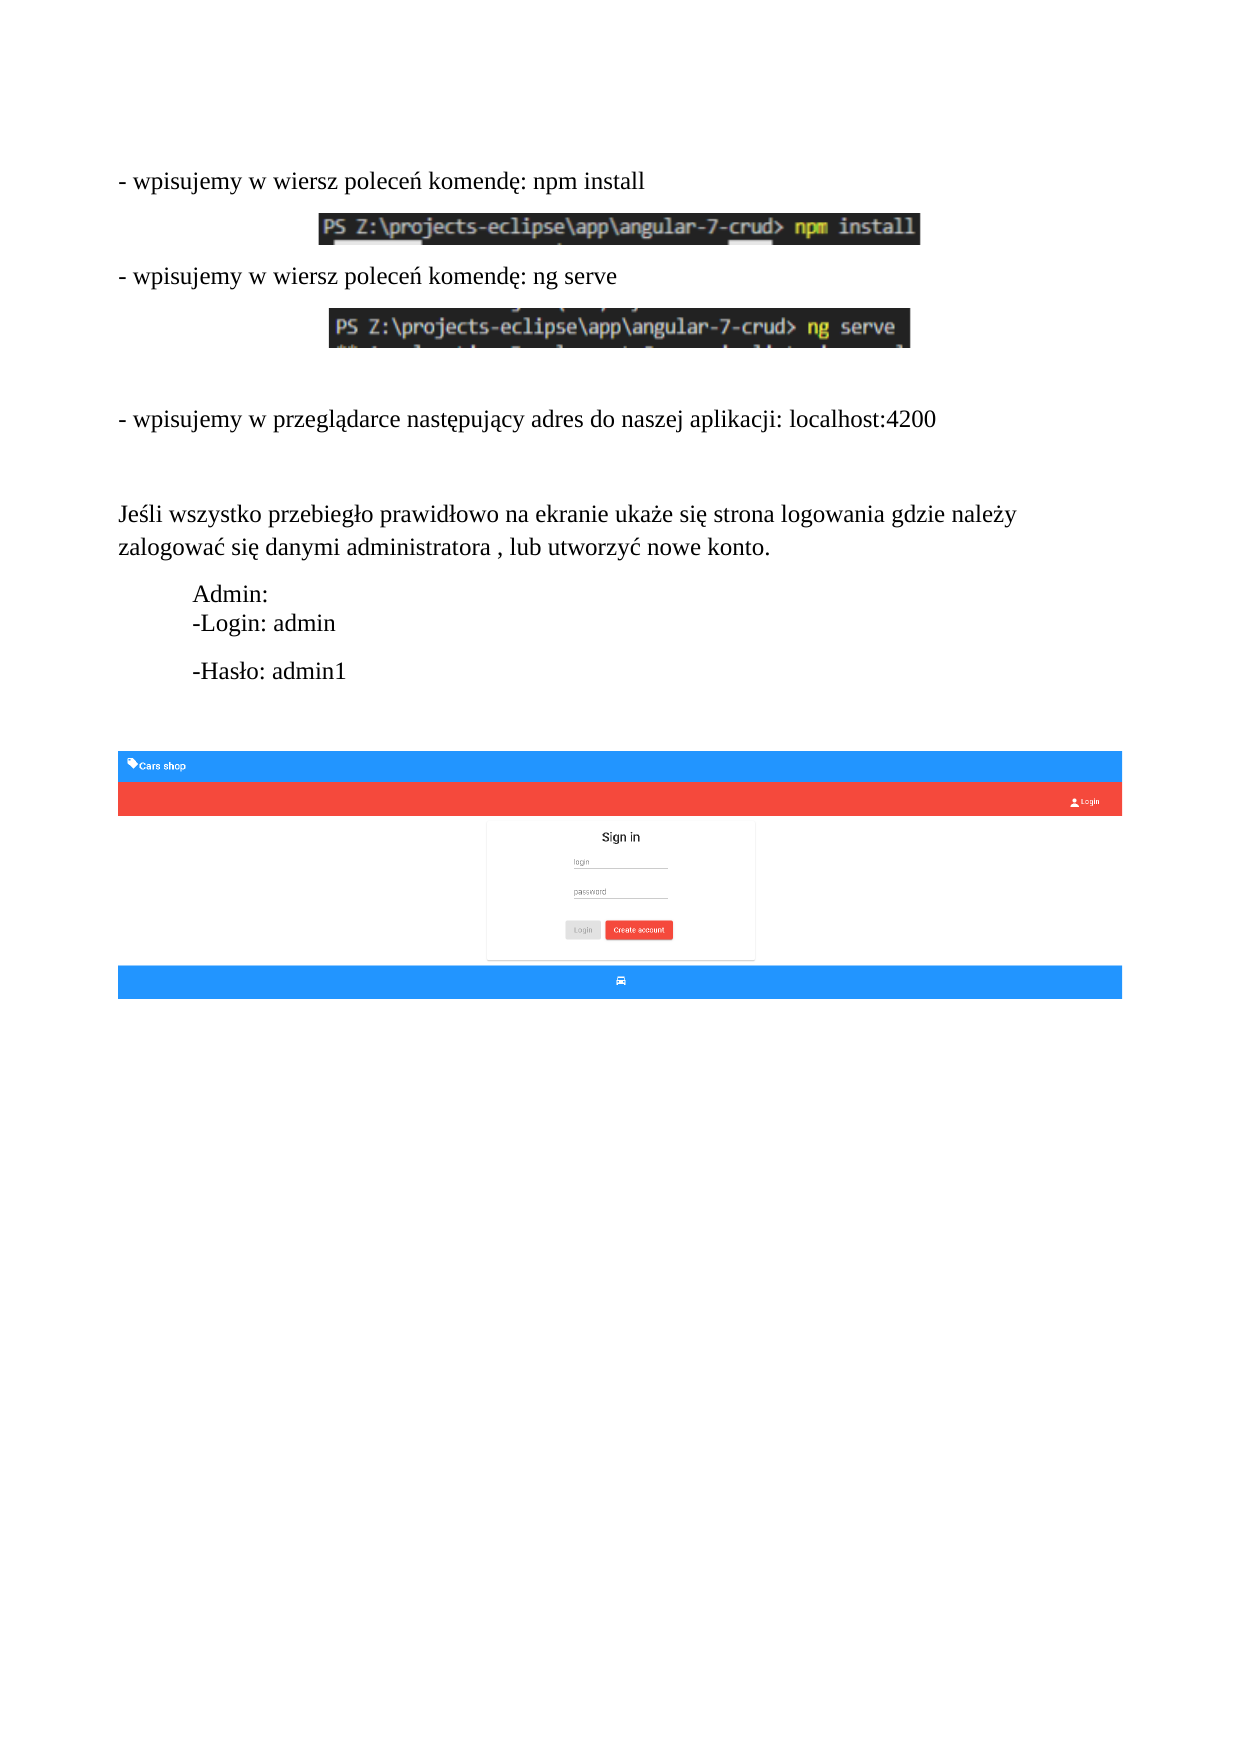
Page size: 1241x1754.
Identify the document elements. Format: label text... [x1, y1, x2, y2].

text - wpisujemy w wiersz poleceń komendę: ng serve [118, 261, 1122, 290]
text Admin: [118, 579, 1122, 608]
text -Hasło: admin1 [118, 656, 1122, 685]
text - wpisujemy w wiersz poleceń komendę: npm install [118, 166, 1122, 194]
text Jeśli wszystko przebiegło prawidłowo na ekranie ukaże się strona logowania gdzie należy zalogować się danymi administratora , lub utworzyć nowe konto. [118, 499, 1122, 561]
picture [328, 308, 912, 348]
text -Login: admin [118, 608, 1122, 637]
picture [318, 213, 922, 245]
picture [118, 751, 1123, 999]
text - wpisujemy w przeglądarce następujący adres do naszej aplikacji: localhost:4200 [118, 404, 1122, 432]
